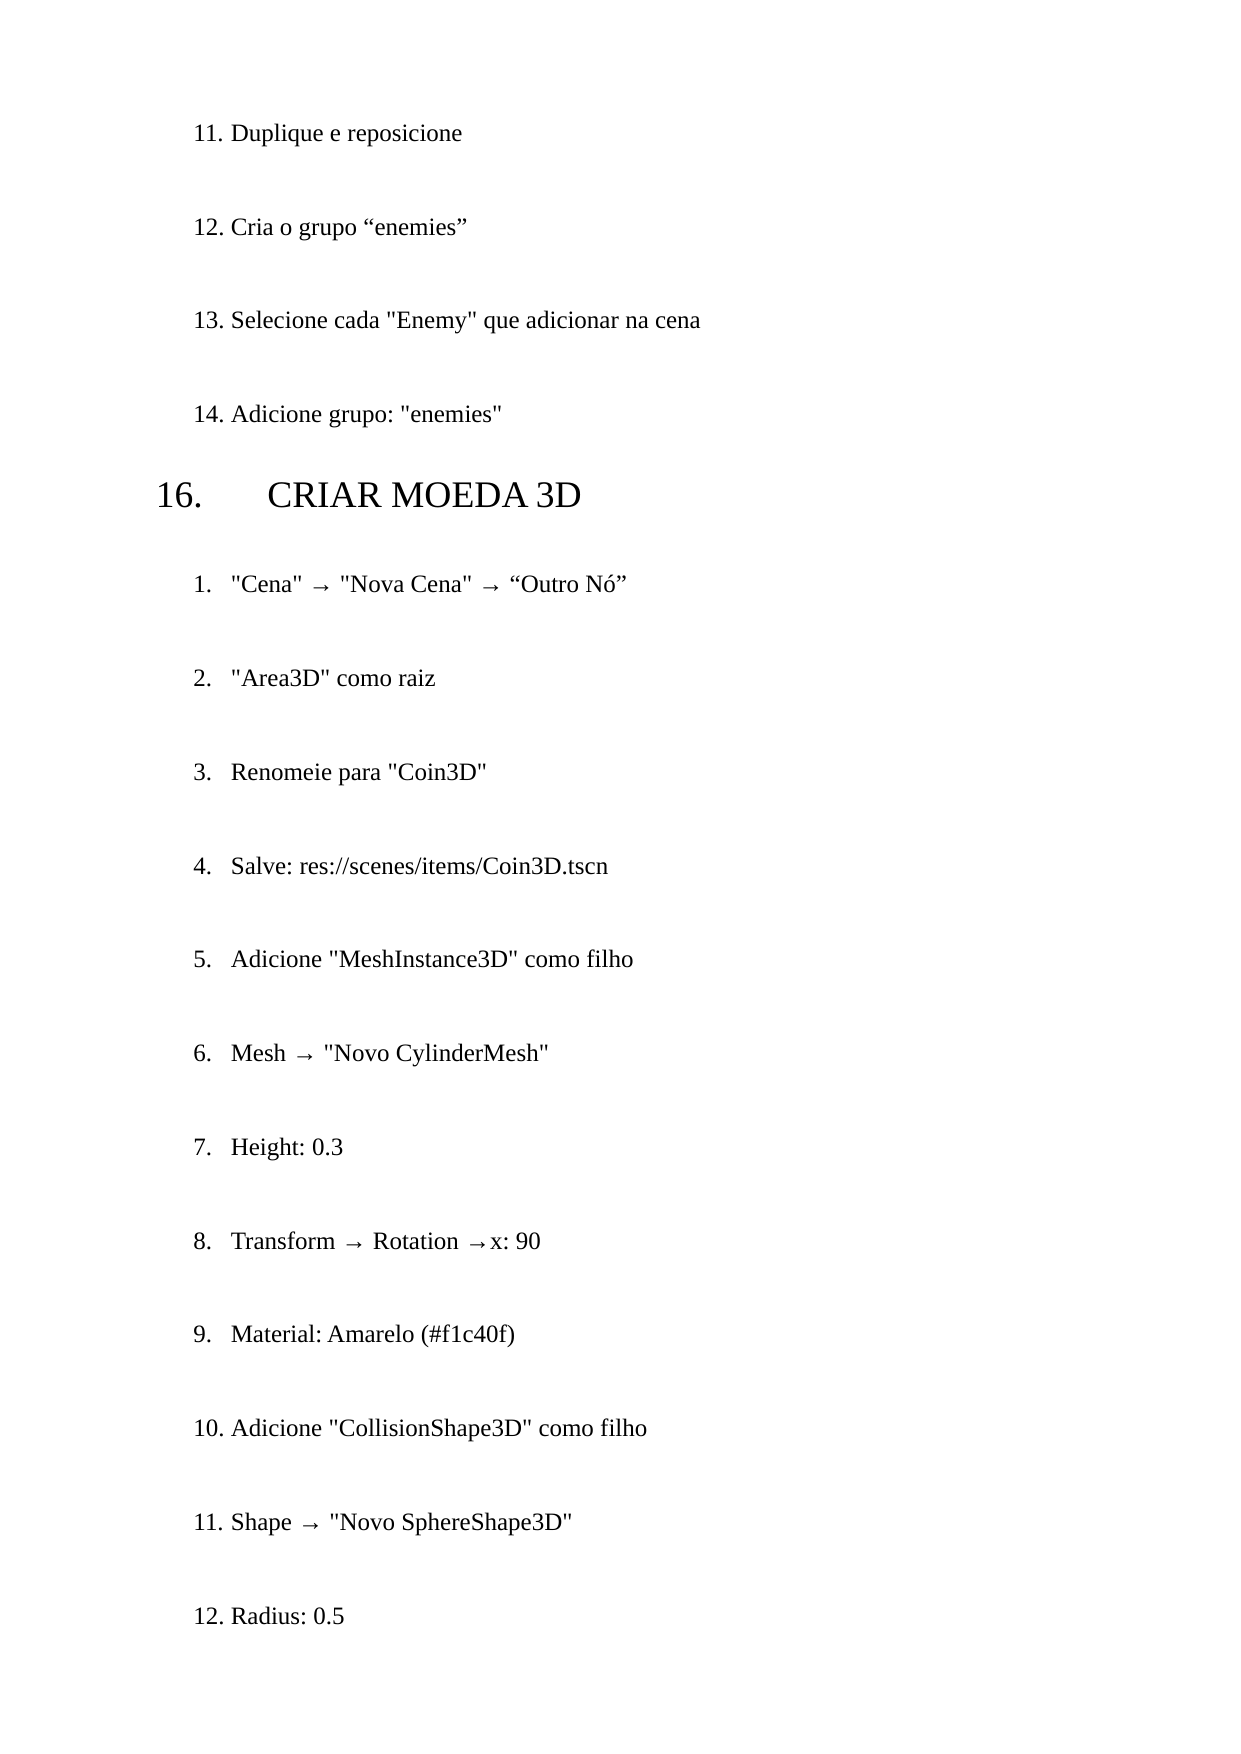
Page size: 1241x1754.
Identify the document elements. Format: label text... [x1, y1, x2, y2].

list Material: Amarelo (#f1c40f) [193, 1319, 1122, 1348]
list Mesh → "Novo CylinderMesh" [193, 1038, 1122, 1067]
list Cria o grupo “enemies” [193, 212, 1122, 241]
list Adicione grupo: "enemies" [193, 399, 1122, 428]
list Adicione "CollisionShape3D" como filho [193, 1413, 1122, 1442]
list "Cena" → "Nova Cena" → “Outro Nó” [193, 569, 1122, 598]
list Radius: 0.5 [193, 1601, 1122, 1629]
subtitle CRIAR MOEDA 3D [156, 472, 1122, 515]
list Salve: res://scenes/items/Coin3D.tscn [193, 851, 1122, 879]
list Transform → Rotation →x: 90 [193, 1226, 1122, 1254]
list Selecione cada "Enemy" que adicionar na cena [193, 306, 1122, 334]
list Duplique e reposicione [193, 118, 1122, 147]
list "Area3D" como raiz [193, 663, 1122, 692]
list Renomeie para "Coin3D" [193, 757, 1122, 786]
list Height: 0.3 [193, 1132, 1122, 1161]
list Adicione "MeshInstance3D" como filho [193, 944, 1122, 973]
list Shape → "Novo SphereShape3D" [193, 1507, 1122, 1536]
